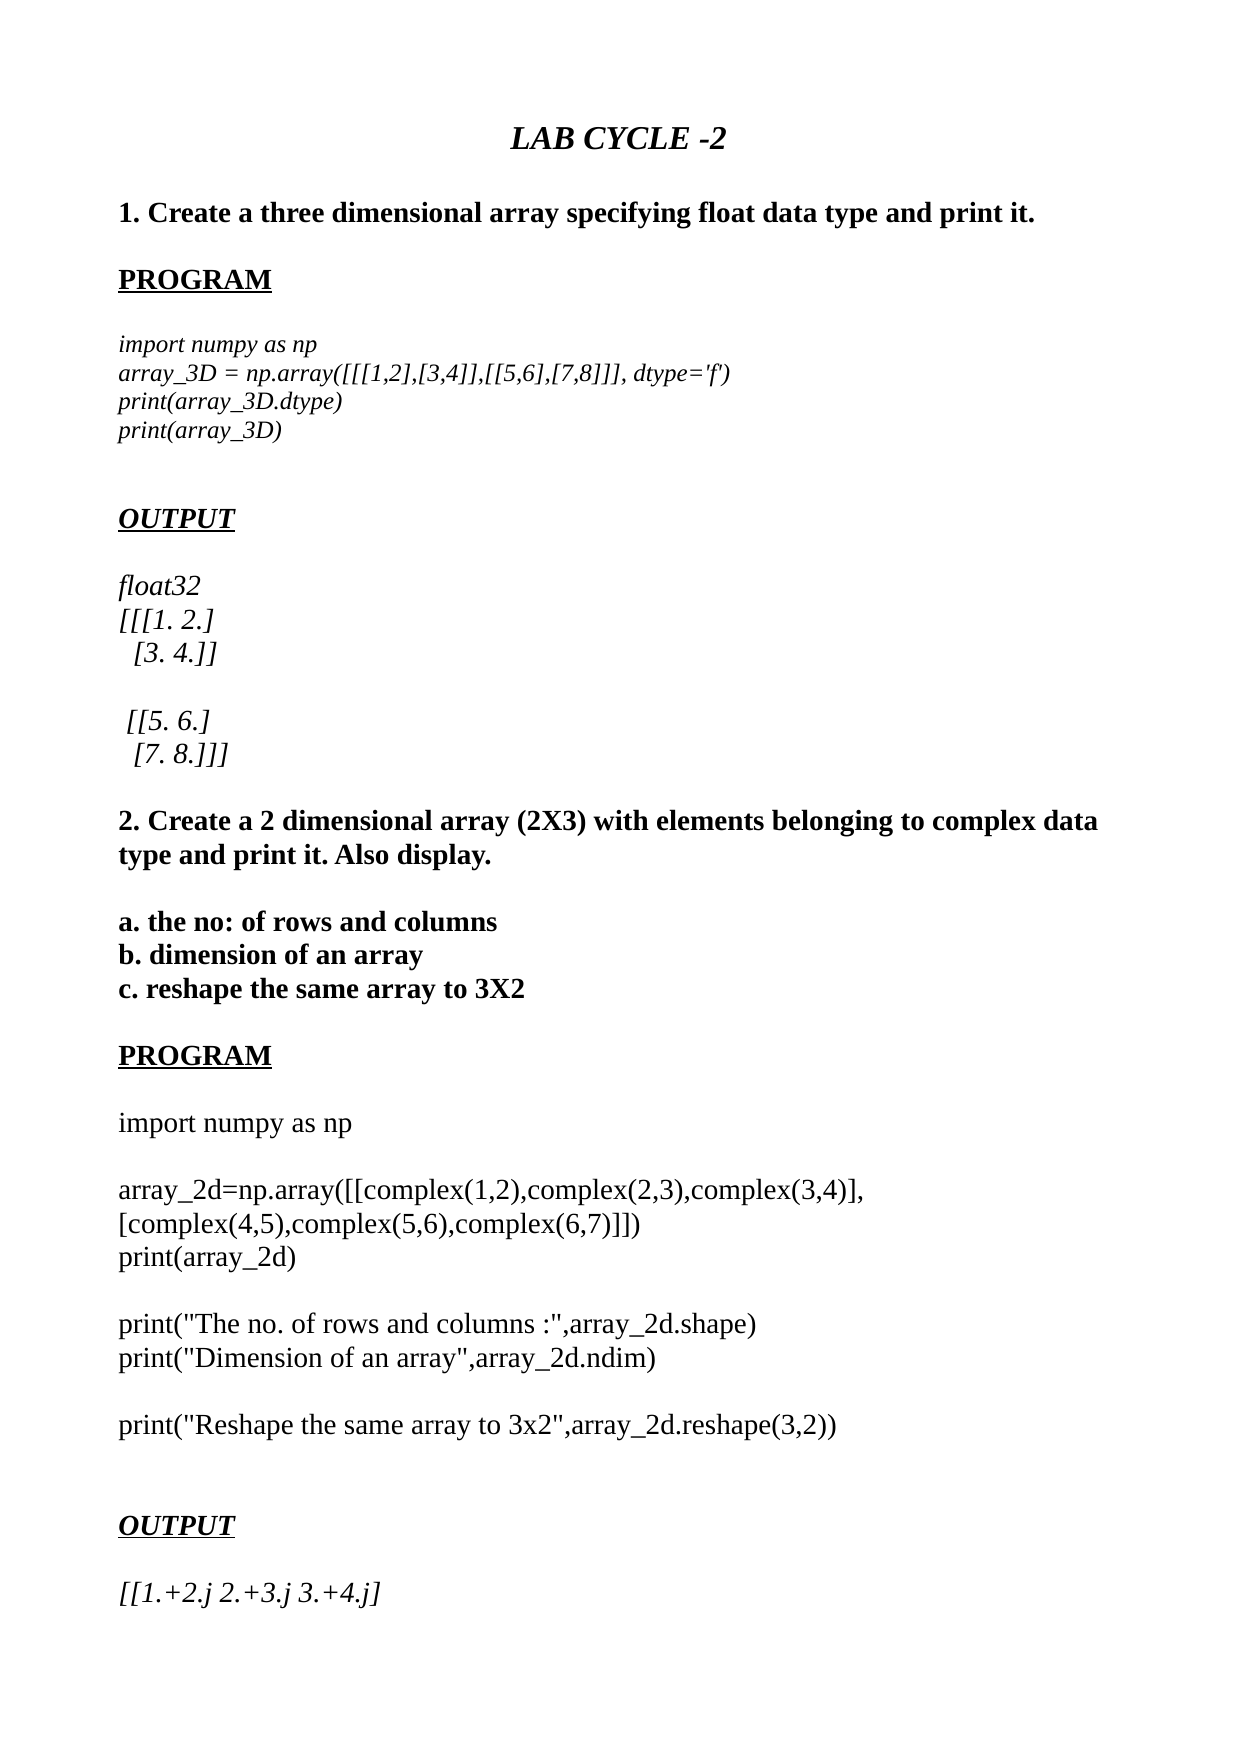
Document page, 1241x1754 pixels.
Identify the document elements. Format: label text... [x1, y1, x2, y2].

text LAB CYCLE -2 [118, 118, 1122, 156]
text [[5. 6.] [118, 703, 1122, 736]
text c. reshape the same array to 3X2 [118, 971, 1122, 1004]
text 2. Create a 2 dimensional array (2X3) with elements belonging to complex data [118, 803, 1122, 837]
text print("Reshape the same array to 3x2",array_2d.reshape(3,2)) [118, 1407, 1122, 1441]
text 1. Create a three dimensional array specifying float data type and print it. [118, 195, 1122, 228]
text b. dimension of an array [118, 937, 1122, 971]
text PROGRAM [118, 262, 1122, 295]
text array_3D = np.array([[[1,2],[3,4]],[[5,6],[7,8]]], dtype='f') [118, 358, 1122, 386]
text float32 [118, 568, 1122, 602]
text [[[1. 2.] [118, 602, 1122, 636]
text type and print it. Also display. [118, 837, 1122, 870]
text print("Dimension of an array",array_2d.ndim) [118, 1340, 1122, 1373]
text print("The no. of rows and columns :",array_2d.shape) [118, 1306, 1122, 1340]
text print(array_2d) [118, 1239, 1122, 1273]
text print(array_3D) [118, 415, 1122, 444]
text OUTPUT [118, 1508, 1122, 1541]
text [[1.+2.j 2.+3.j 3.+4.j] [118, 1575, 1122, 1608]
text OUTPUT [118, 501, 1122, 535]
text [7. 8.]]] [118, 736, 1122, 770]
text [3. 4.]] [118, 636, 1122, 669]
text a. the no: of rows and columns [118, 904, 1122, 937]
text print(array_3D.dtype) [118, 386, 1122, 415]
text array_2d=np.array([[complex(1,2),complex(2,3),complex(3,4)],[complex(4,5),complex(5,6),complex(6,7)]]) [118, 1172, 1122, 1239]
text PROGRAM [118, 1038, 1122, 1072]
text import numpy as np [118, 329, 1122, 358]
text import numpy as np [118, 1105, 1122, 1139]
